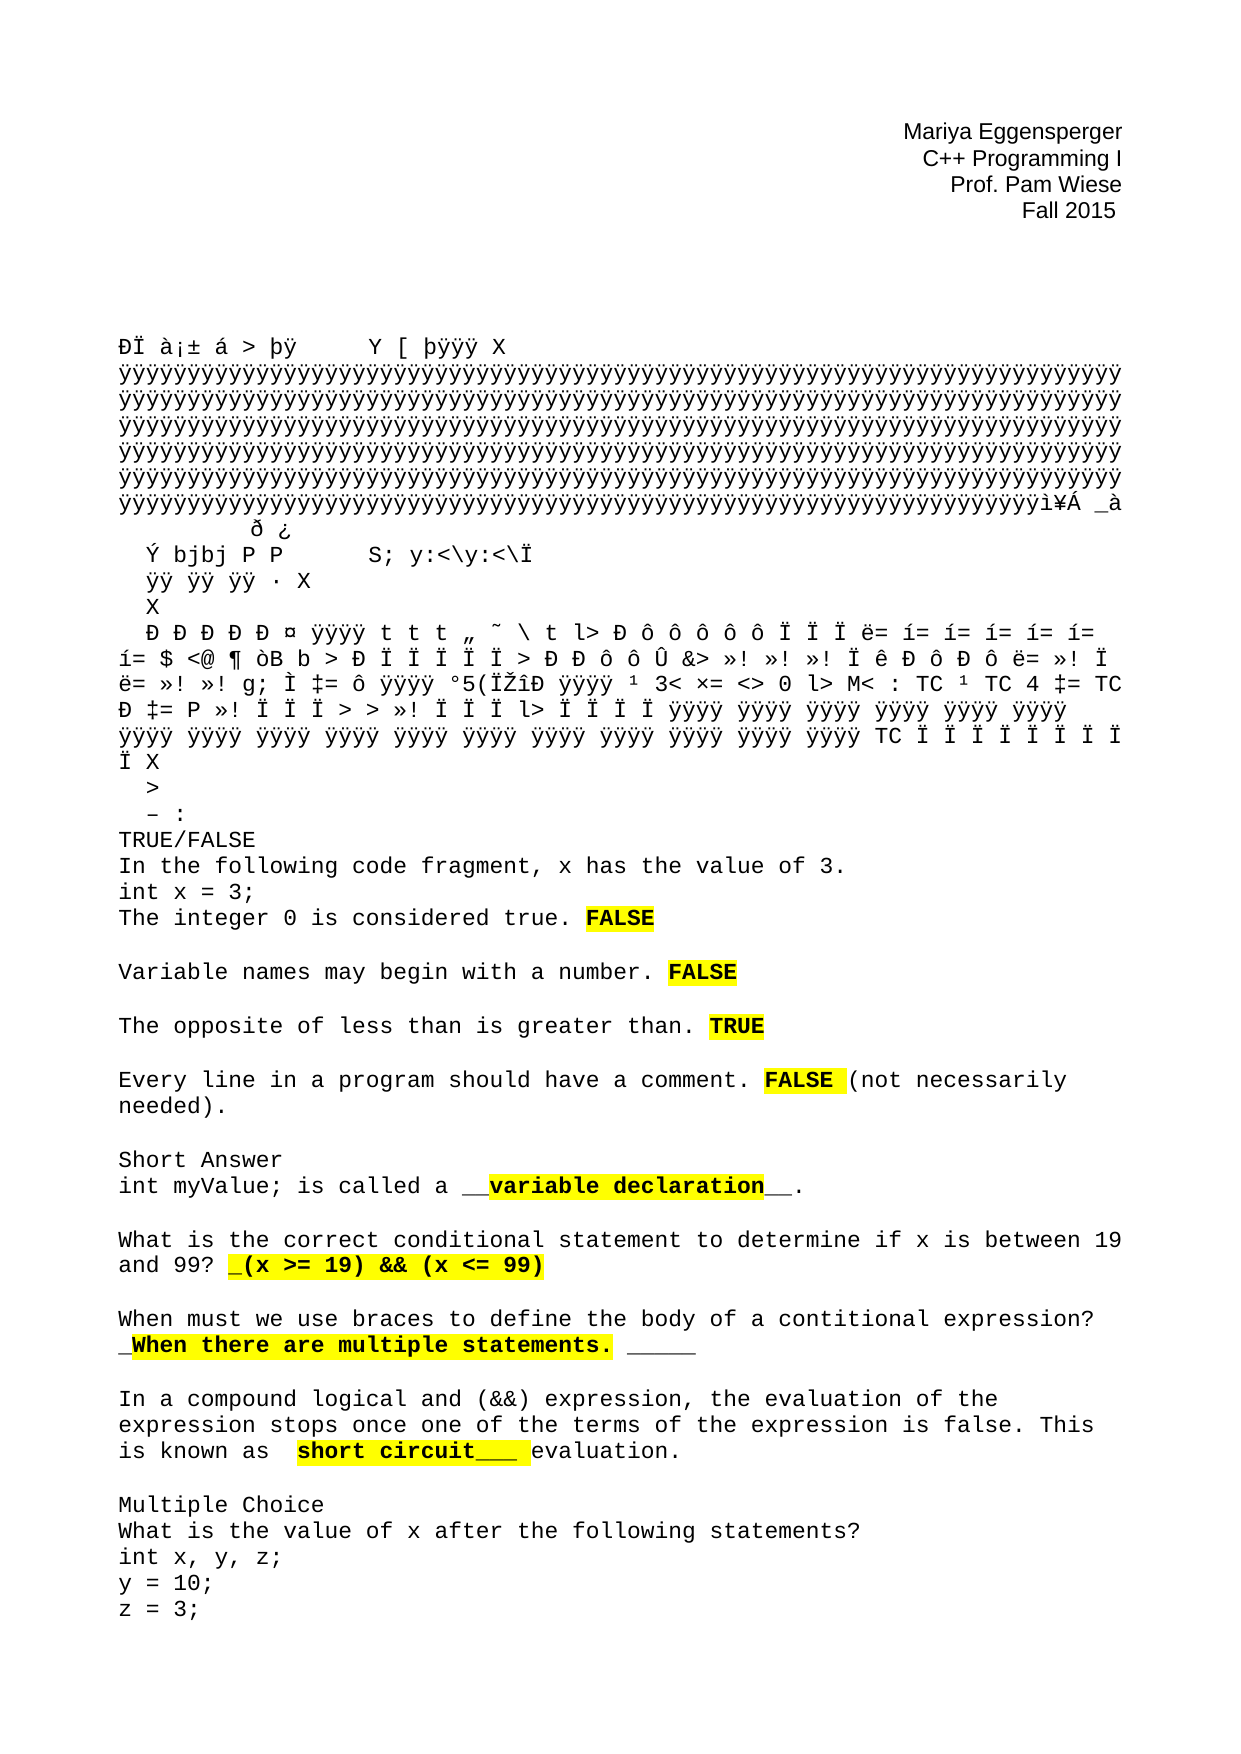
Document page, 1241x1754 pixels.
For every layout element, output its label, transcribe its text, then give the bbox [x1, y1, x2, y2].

text int myValue; is called a __variable declaration__. [118, 1174, 1122, 1200]
text Every line in a program should have a comment. FALSE (not necessarily needed). [118, 1068, 1122, 1120]
text The opposite of less than is greater than. TRUE [118, 1014, 1122, 1040]
text Short Answer [118, 1148, 1122, 1174]
text int x = 3; [118, 880, 1122, 906]
text Ð Ð Ð Ð Ð ¤ ÿÿÿÿ t t t „ ˜ \ t l> Ð ô ô ô ô ô Ï Ï Ï ë= í= í= í= í= í= í= $ <@ ¶ òB b > Ð Ï Ï Ï Ï Ï > Ð Ð ô ô Û &> »! »! »! Ï ê Ð ô Ð ô ë= »! Ï ë= »! »! g; Ì ‡= ô ÿÿÿÿ °5(ÏŽîÐ ÿÿÿÿ ¹ 3< ×= <> 0 l> M< : TC ¹ TC 4 ‡= TC Ð ‡= P »! Ï Ï Ï > > »! Ï Ï Ï l> Ï Ï Ï Ï ÿÿÿÿ ÿÿÿÿ ÿÿÿÿ ÿÿÿÿ ÿÿÿÿ ÿÿÿÿ ÿÿÿÿ ÿÿÿÿ ÿÿÿÿ ÿÿÿÿ ÿÿÿÿ ÿÿÿÿ ÿÿÿÿ ÿÿÿÿ ÿÿÿÿ ÿÿÿÿ ÿÿÿÿ TC Ï Ï Ï Ï Ï Ï Ï Ï Ï X [118, 621, 1122, 777]
text – : [118, 802, 1122, 828]
text When must we use braces to define the body of a contitional expression? _When there are multiple statements. _____ [118, 1308, 1122, 1360]
text > [118, 777, 1122, 802]
text Variable names may begin with a number. FALSE [118, 960, 1122, 986]
text TRUE/FALSE [118, 828, 1122, 854]
text y = 10; [118, 1571, 1122, 1597]
text Ý bjbj P P S; y:<\y:<\Ï [118, 543, 1122, 569]
text Multiple Choice [118, 1493, 1122, 1519]
text What is the correct conditional statement to determine if x is between 19 and 99? _(x >= 19) && (x <= 99) [118, 1228, 1122, 1280]
text Mariya Eggensperger [118, 118, 1122, 144]
text int x, y, z; [118, 1545, 1122, 1571]
text The integer 0 is considered true. FALSE [118, 906, 1122, 932]
text In the following code fragment, x has the value of 3. [118, 854, 1122, 880]
text z = 3; [118, 1597, 1122, 1623]
text Fall 2015 [118, 197, 1122, 223]
text Prof. Pam Wiese [118, 171, 1122, 197]
text C++ Programming I [118, 144, 1122, 171]
text ÿÿ ÿÿ ÿÿ · X [118, 569, 1122, 595]
text ÐÏ à¡± á > þÿ Y [ þÿÿÿ X ÿÿÿÿÿÿÿÿÿÿÿÿÿÿÿÿÿÿÿÿÿÿÿÿÿÿÿÿÿÿÿÿÿÿÿÿÿÿÿÿÿÿÿÿÿÿÿÿÿÿÿÿÿÿÿÿÿÿÿÿÿÿÿÿÿÿÿÿÿÿÿÿÿÿÿÿÿÿÿÿÿÿÿÿÿÿÿÿÿÿÿÿÿÿÿÿÿÿÿÿÿÿÿÿÿÿÿÿÿÿÿÿÿÿÿÿÿÿÿÿÿÿÿÿÿÿÿÿÿÿÿÿÿÿÿÿÿÿÿÿÿÿÿÿÿÿÿÿÿÿÿÿÿÿÿÿÿÿÿÿÿÿÿÿÿÿÿÿÿÿÿÿÿÿÿÿÿÿÿÿÿÿÿÿÿÿÿÿÿÿÿÿÿÿÿÿÿÿÿÿÿÿÿÿÿÿÿÿÿÿÿÿÿÿÿÿÿÿÿÿÿÿÿÿÿÿÿÿÿÿÿÿÿÿÿÿÿÿÿÿÿÿÿÿÿÿÿÿÿÿÿÿÿÿÿÿÿÿÿÿÿÿÿÿÿÿÿÿÿÿÿÿÿÿÿÿÿÿÿÿÿÿÿÿÿÿÿÿÿÿÿÿÿÿÿÿÿÿÿÿÿÿÿÿÿÿÿÿÿÿÿÿÿÿÿÿÿÿÿÿÿÿÿÿÿÿÿÿÿÿÿÿÿÿÿÿÿÿÿÿÿÿÿÿÿÿÿÿÿÿÿÿÿÿÿÿÿÿÿÿÿÿÿÿÿÿÿÿÿÿÿÿÿÿÿÿÿÿÿÿÿÿÿÿÿÿÿÿÿÿÿÿÿÿÿÿÿÿÿÿÿÿÿÿÿÿÿÿÿÿÿÿÿÿÿÿÿÿÿÿÿÿÿÿÿÿÿÿÿÿÿÿì¥Á _à ð ¿ [118, 336, 1122, 543]
text In a compound logical and (&&) expression, the evaluation of the expression stops once one of the terms of the expression is false. This is known as short circuit___ evaluation. [118, 1388, 1122, 1466]
text X [118, 595, 1122, 621]
text What is the value of x after the following statements? [118, 1519, 1122, 1545]
